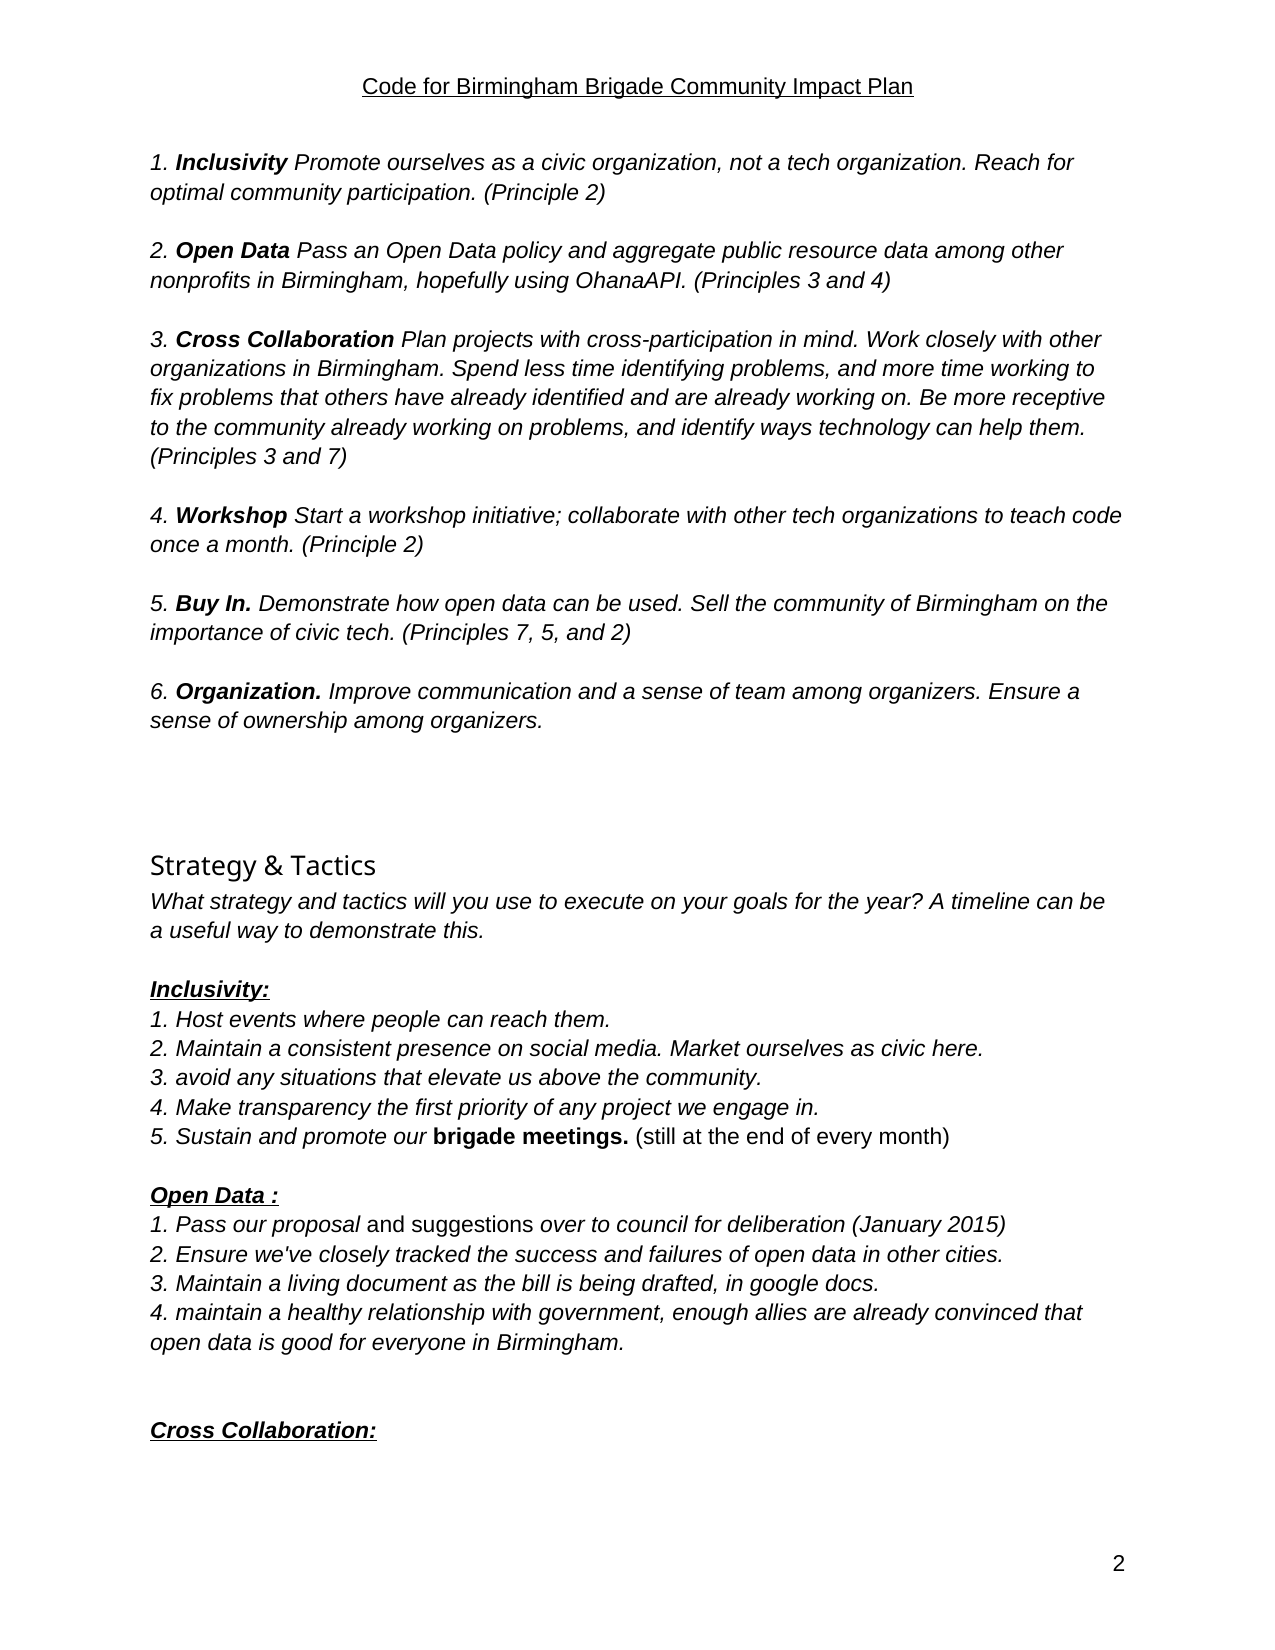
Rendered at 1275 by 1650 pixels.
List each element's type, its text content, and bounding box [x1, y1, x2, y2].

text 5. Buy In. Demonstrate how open data can be used. Sell the community of Birmingham on the importance of civic tech. (Principles 7, 5, and 2) [150, 591, 1125, 646]
text Cross Collaboration: [150, 1418, 1125, 1443]
subtitle Strategy & Tactics [150, 846, 1125, 883]
text 1. Host events where people can reach them. [150, 1006, 1125, 1032]
text What strategy and tactics will you use to execute on your goals for the year? A timeline can be a useful way to demonstrate this. [150, 889, 1125, 944]
text 6. Organization. Improve communication and a sense of team among organizers. Ensure a sense of ownership among organizers. [150, 679, 1125, 734]
text 3. Cross Collaboration Plan projects with cross-participation in mind. Work closely with other organizations in Birmingham. Spend less time identifying problems, and more time working to fix problems that others have already identified and are already working on. Be more receptive to the community already working on problems, and identify ways technology can help them. (Principles 3 and 7) [150, 326, 1125, 469]
text 4. maintain a healthy relationship with government, enough allies are already convinced that open data is good for everyone in Birmingham. [150, 1300, 1125, 1355]
text 5. Sustain and promote our brigade meetings. (still at the end of every month) [150, 1124, 1125, 1149]
text 1. Pass our proposal and suggestions over to council for deliberation (January 2015) [150, 1212, 1125, 1238]
text 4. Make transparency the first priority of any project we engage in. [150, 1094, 1125, 1120]
text 2. Ensure we've closely tracked the success and failures of open data in other cities. [150, 1241, 1125, 1267]
text Inclusivity: [150, 977, 1125, 1003]
text Open Data : [150, 1183, 1125, 1208]
text 4. Workshop Start a workshop initiative; collaborate with other tech organizations to teach code once a month. (Principle 2) [150, 502, 1125, 557]
text 1. Inclusivity Promote ourselves as a civic organization, not a tech organization. Reach for optimal community participation. (Principle 2) [150, 150, 1125, 205]
text 3. Maintain a living document as the bill is being drafted, in google docs. [150, 1271, 1125, 1296]
text 3. avoid any situations that elevate us above the community. [150, 1065, 1125, 1091]
text 2. Open Data Pass an Open Data policy and aggregate public resource data among other nonprofits in Birmingham, hopefully using OhanaAPI. (Principles 3 and 4) [150, 238, 1125, 293]
text 2. Maintain a consistent presence on social media. Market ourselves as civic here. [150, 1036, 1125, 1061]
